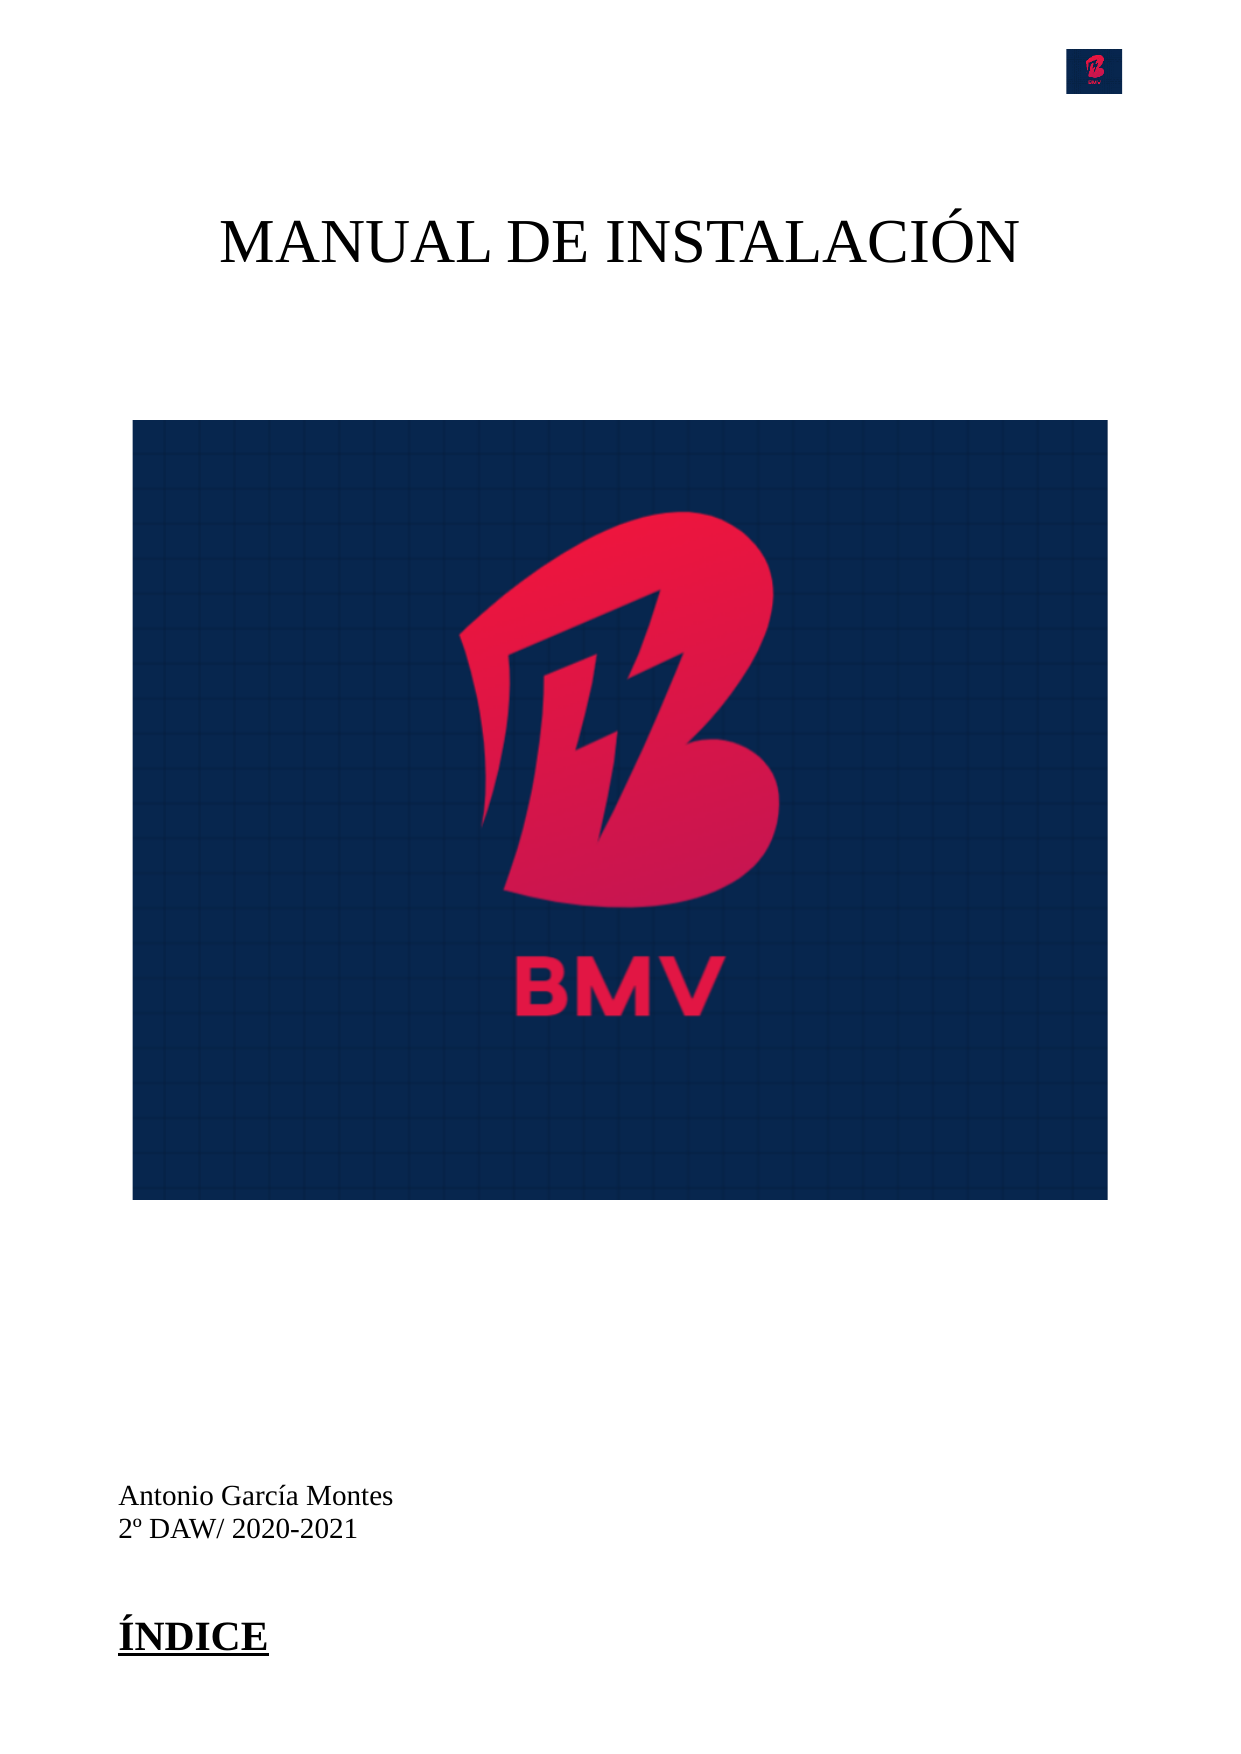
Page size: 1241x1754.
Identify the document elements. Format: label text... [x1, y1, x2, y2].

text ÍNDICE [118, 1612, 1122, 1660]
text MANUAL DE INSTALACIÓN [118, 204, 1122, 276]
text Antonio García Montes [118, 1478, 1122, 1511]
text 2º DAW/ 2020-2021 [118, 1511, 1122, 1545]
